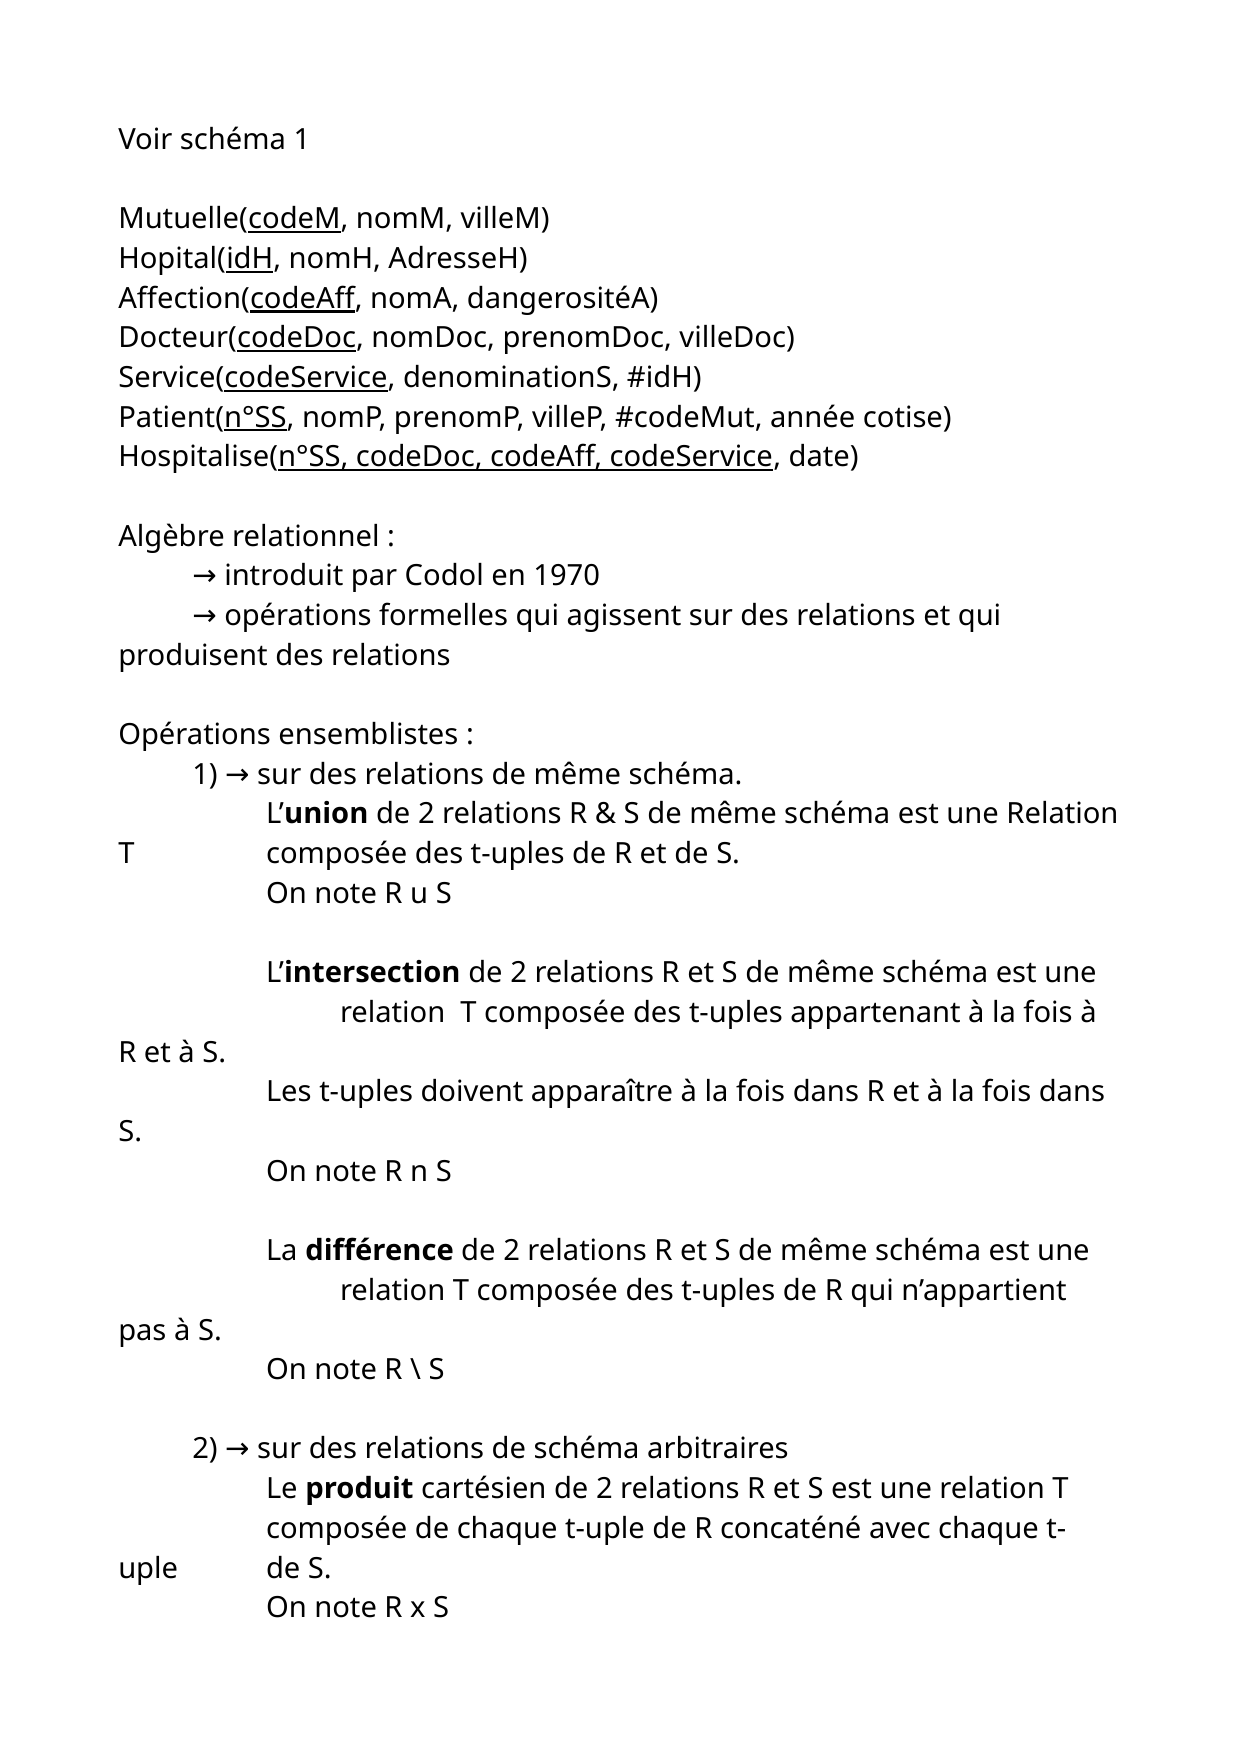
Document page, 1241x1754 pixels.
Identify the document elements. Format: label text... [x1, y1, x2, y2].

text Service(codeService, denominationS, #idH) [118, 356, 1122, 396]
text La différence de 2 relations R et S de même schéma est une relation T composée des t-uples de R qui n’appartient pas à S. [118, 1229, 1122, 1348]
text 1) → sur des relations de même schéma. [118, 753, 1122, 793]
text Algèbre relationnel : [118, 515, 1122, 555]
text Affection(codeAff, nomA, dangerositéA) [118, 277, 1122, 317]
text Docteur(codeDoc, nomDoc, prenomDoc, villeDoc) [118, 317, 1122, 356]
text L’intersection de 2 relations R et S de même schéma est une relation T composée des t-uples appartenant à la fois à R et à S. [118, 952, 1122, 1071]
text → introduit par Codol en 1970 [118, 555, 1122, 594]
text Hopital(idH, nomH, AdresseH) [118, 237, 1122, 277]
text On note R u S [118, 872, 1122, 912]
text Opérations ensemblistes : [118, 713, 1122, 753]
text Voir schéma 1 [118, 118, 1122, 158]
text Le produit cartésien de 2 relations R et S est une relation T composée de chaque t-uple de R concaténé avec chaque t-uple de S. [118, 1467, 1122, 1587]
text On note R \ S [118, 1348, 1122, 1388]
text On note R x S [118, 1587, 1122, 1626]
text Patient(n°SS, nomP, prenomP, villeP, #codeMut, année cotise) [118, 396, 1122, 436]
text 2) → sur des relations de schéma arbitraires [118, 1428, 1122, 1467]
text L’union de 2 relations R & S de même schéma est une Relation T composée des t-uples de R et de S. [118, 793, 1122, 872]
text Hospitalise(n°SS, codeDoc, codeAff, codeService, date) [118, 436, 1122, 475]
text → opérations formelles qui agissent sur des relations et qui produisent des relations [118, 594, 1122, 674]
text On note R n S [118, 1150, 1122, 1190]
text Mutuelle(codeM, nomM, villeM) [118, 197, 1122, 237]
text Les t-uples doivent apparaître à la fois dans R et à la fois dans S. [118, 1071, 1122, 1150]
